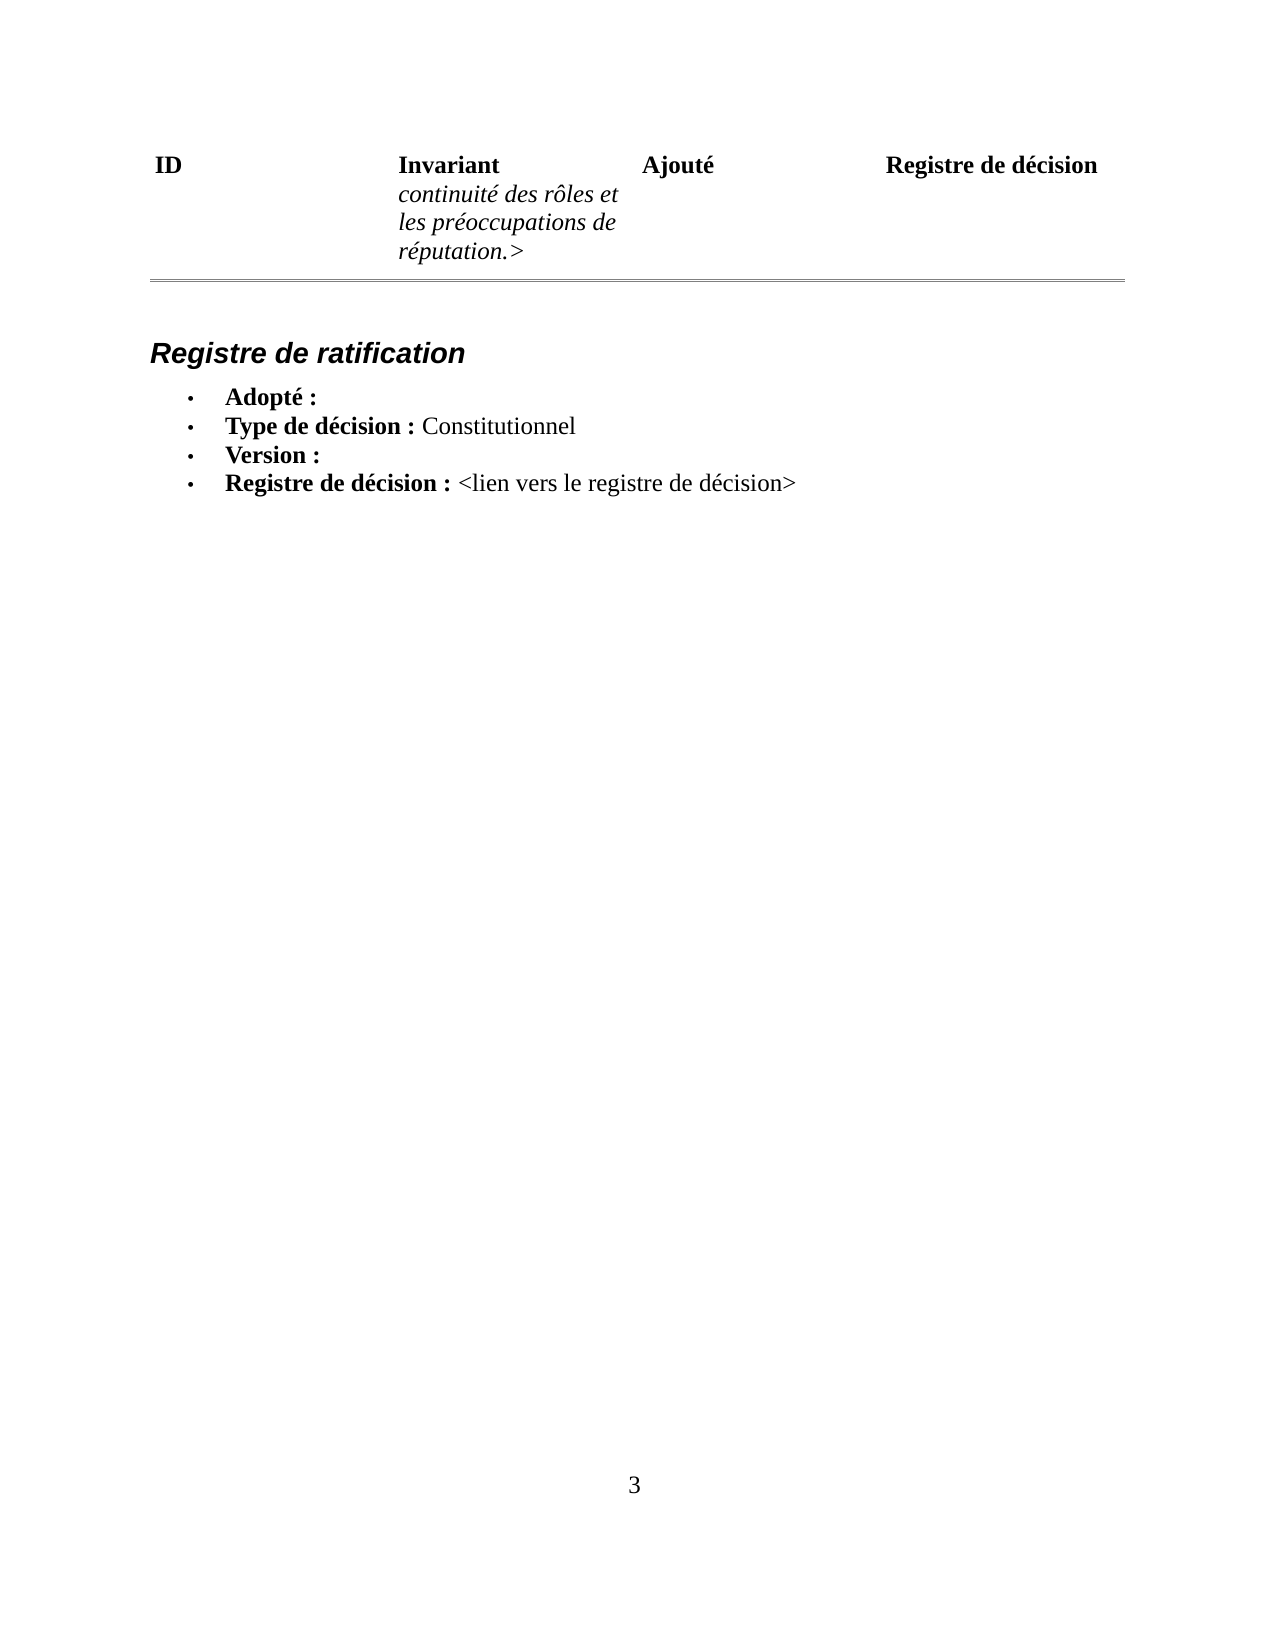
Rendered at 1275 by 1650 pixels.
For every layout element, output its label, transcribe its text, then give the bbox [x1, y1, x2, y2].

list Adopté : [187, 382, 1125, 411]
table_header Ajouté [638, 150, 881, 179]
list Type de décision : Constitutionnel [187, 411, 1125, 440]
table_cell [150, 179, 394, 265]
table_header ID [150, 150, 394, 179]
list Version : [187, 440, 1125, 468]
table_cell [881, 179, 1125, 265]
table_header Invariant [394, 150, 637, 179]
subtitle Registre de ratification [150, 336, 1125, 370]
table_header Registre de décision [881, 150, 1125, 179]
table_cell [638, 179, 881, 265]
list Registre de décision : <lien vers le registre de décision> [187, 468, 1125, 497]
table_cell continuité des rôles et les préoccupations de réputation.> [394, 179, 637, 265]
